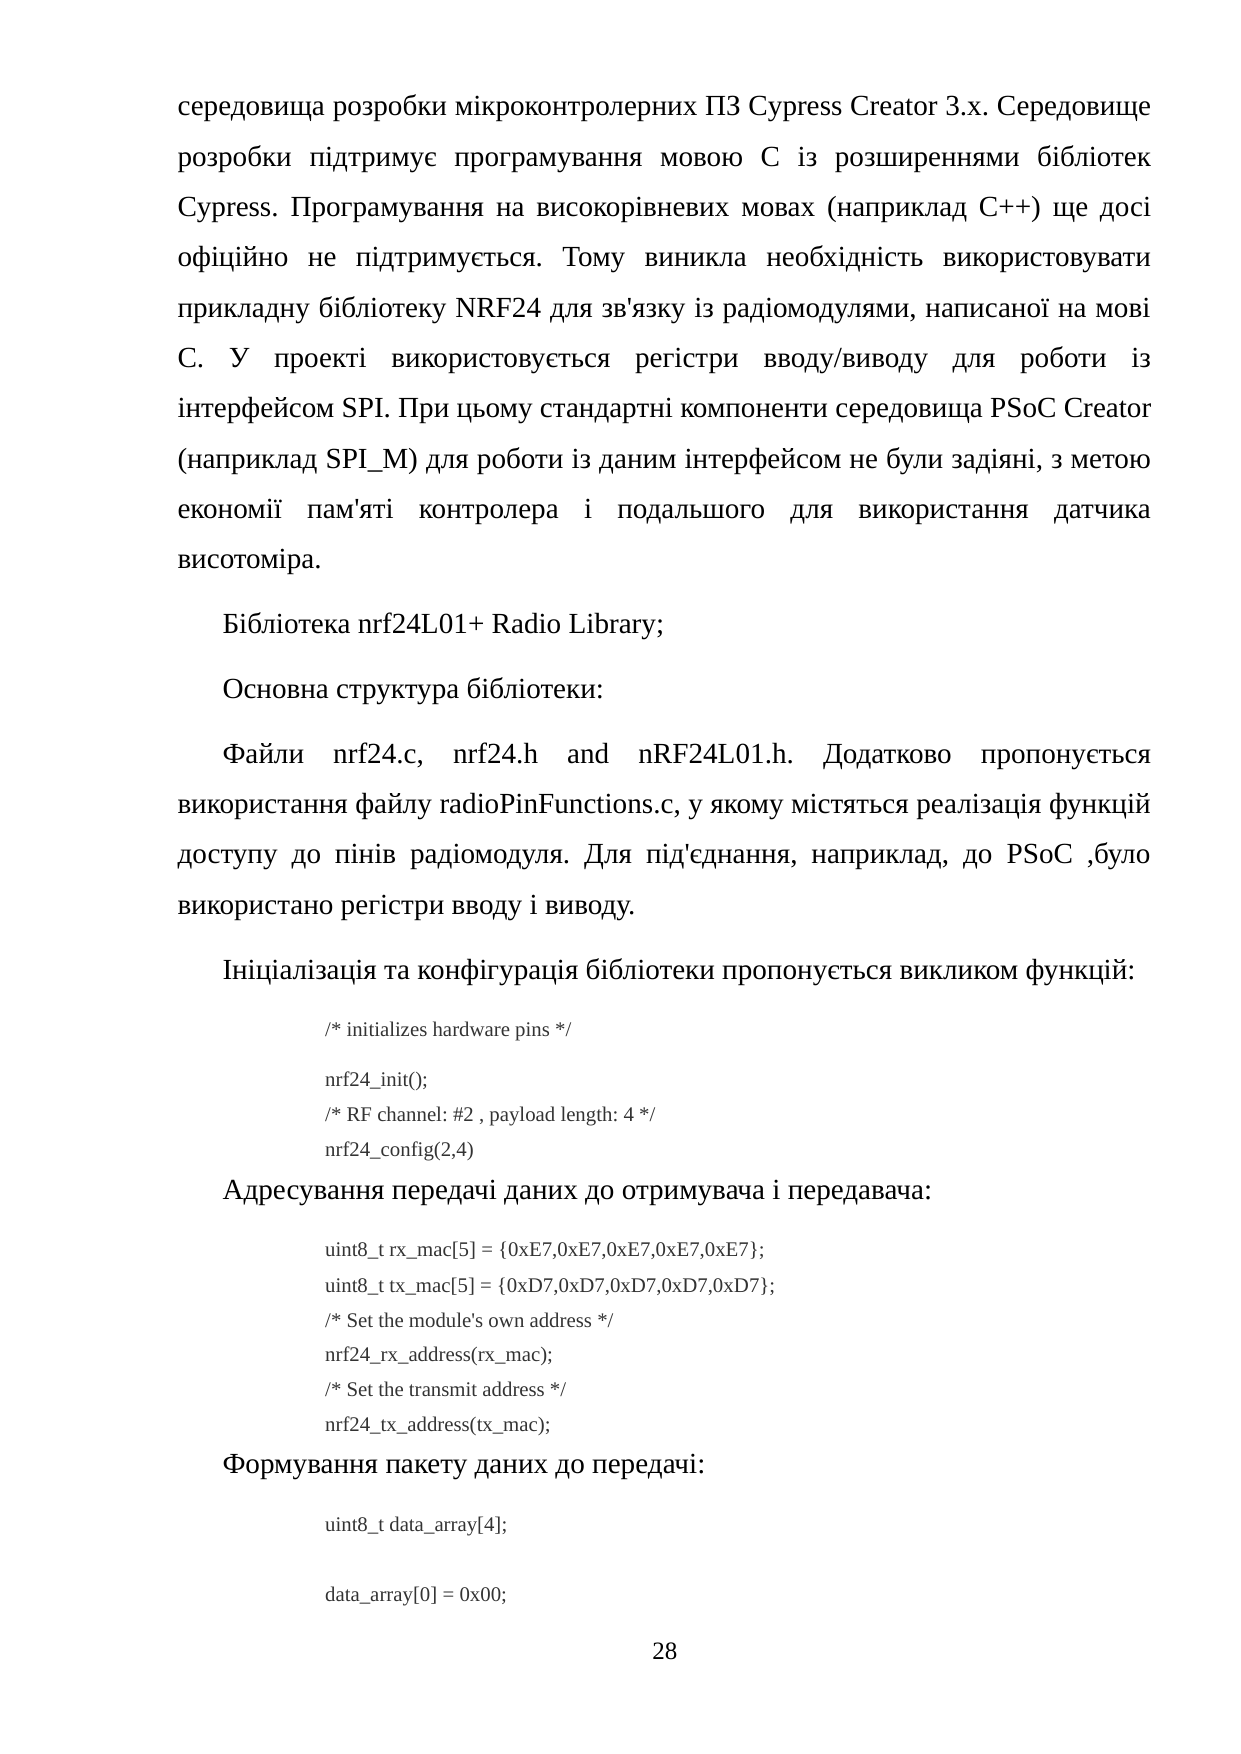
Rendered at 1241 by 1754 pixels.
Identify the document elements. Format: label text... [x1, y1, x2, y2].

text Формування пакету даних до передачі: [177, 1447, 1152, 1480]
text Файли nrf24.c, nrf24.h and nRF24L01.h. Додатково пропонується використання файлу radioPinFunctions.c, у якому містяться реалізація функцій доступу до пінів радіомодуля. Для під'єднання, наприклад, до PSoC ,було використано регістри вводу і виводу. [177, 736, 1152, 921]
text data_array[0] = 0x00; [325, 1582, 1152, 1606]
text /* Set the transmit address */ [325, 1377, 1152, 1401]
text Ініціалізація та конфігурація бібліотеки пропонується викликом функцій: [177, 952, 1152, 985]
text nrf24_rx_address(rx_mac); [325, 1342, 1152, 1366]
text nrf24_config(2,4) [325, 1137, 1152, 1161]
text uint8_t data_array[4]; [325, 1512, 1152, 1536]
text Адресування передачі даних до отримувача і передавача: [177, 1172, 1152, 1205]
text uint8_t rx_mac[5] = {0xE7,0xE7,0xE7,0xE7,0xE7}; [325, 1237, 1152, 1261]
text /* initializes hardware pins */ [325, 1017, 1152, 1041]
text nrf24_init(); [325, 1067, 1152, 1091]
text Основна структура бібліотеки: [177, 671, 1152, 705]
text Бібліотека nrf24L01+ Radio Library; [177, 606, 1152, 640]
text nrf24_tx_address(tx_mac); [325, 1412, 1152, 1436]
text середовища розробки мікроконтролерних ПЗ Cypress Creator 3.x. Середовище розробки підтримує програмування мовою C із розширеннями бібліотек Cypress. Програмування на високорівневих мовах (наприклад С++) ще досі офіційно не підтримується. Тому виникла необхідність використовувати прикладну бібліотеку NRF24 для зв'язку із радіомодулями, написаної на мові С. У проекті використовується регістри вводу/виводу для роботи із інтерфейсом SPI. При цьому стандартні компоненти середовища PSoC Creator (наприклад SPI_M) для роботи із даним інтерфейсом не були задіяні, з метою економії пам'яті контролера і подальшого для використання датчика висотоміра. [177, 88, 1152, 575]
text /* Set the module's own address */ [325, 1307, 1152, 1332]
text uint8_t tx_mac[5] = {0xD7,0xD7,0xD7,0xD7,0xD7}; [325, 1273, 1152, 1297]
text /* RF channel: #2 , payload length: 4 */ [325, 1102, 1152, 1126]
